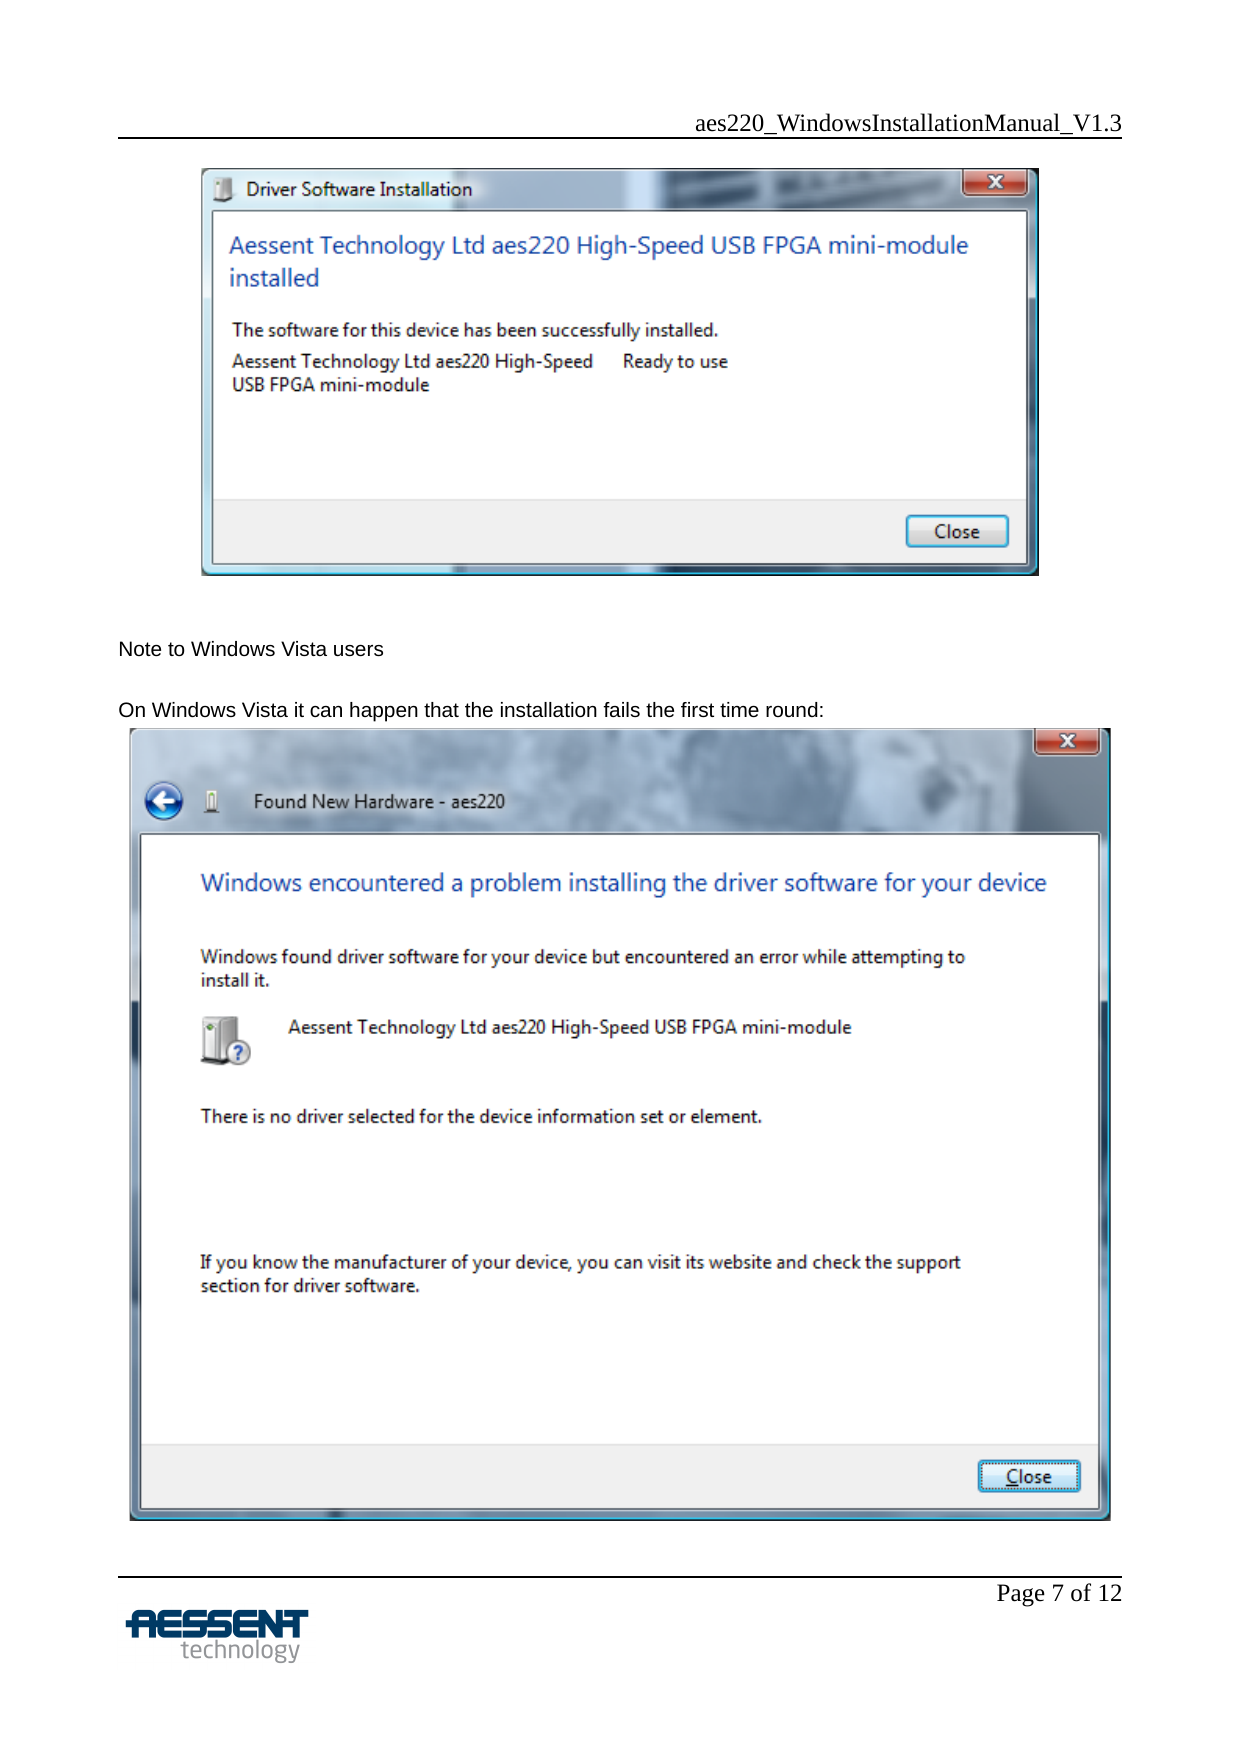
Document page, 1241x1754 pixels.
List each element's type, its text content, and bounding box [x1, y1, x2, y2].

text Note to Windows Vista users [118, 637, 1122, 661]
picture [129, 728, 1111, 1521]
text On Windows Vista it can happen that the installation fails the first time round: [118, 698, 1122, 722]
picture [201, 168, 1039, 576]
picture [117, 1603, 317, 1670]
